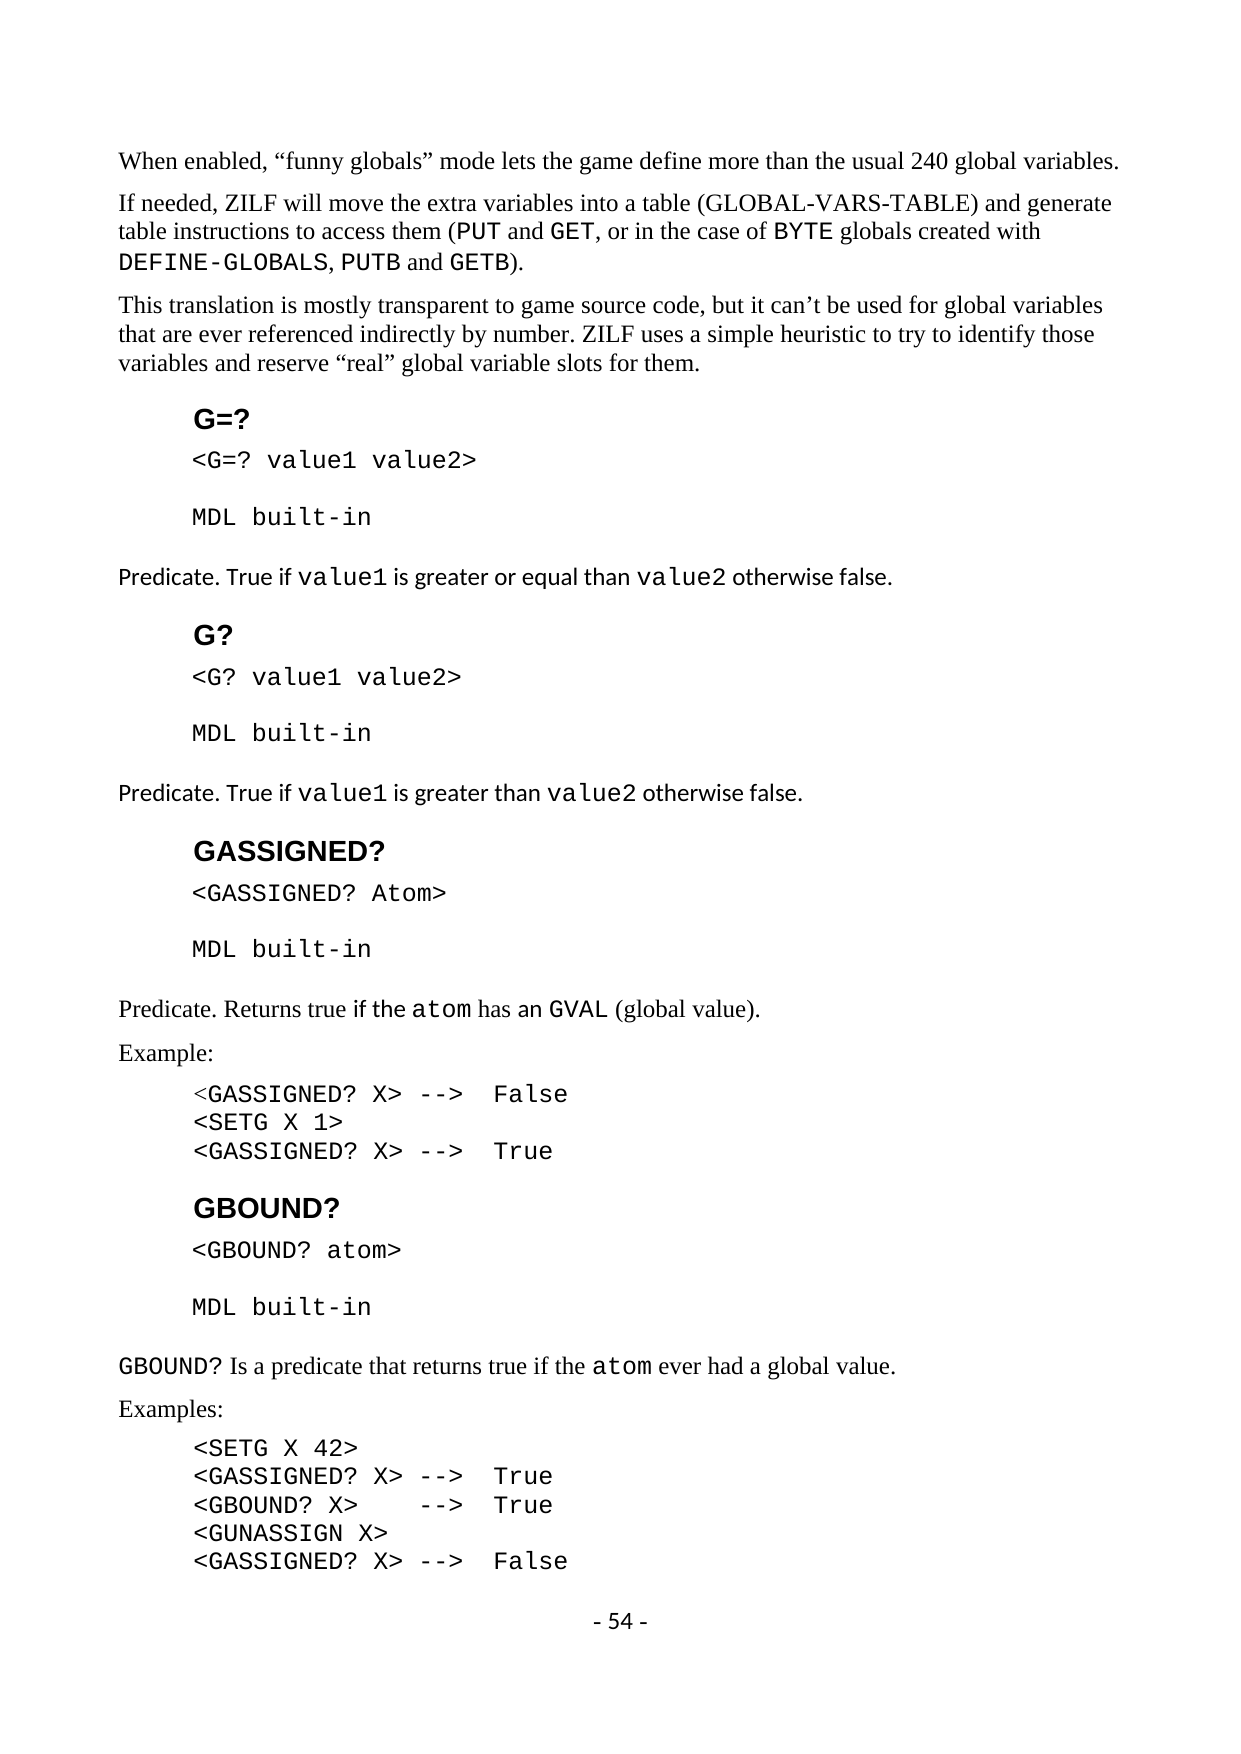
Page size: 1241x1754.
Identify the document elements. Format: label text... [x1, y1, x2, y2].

text Predicate. Returns true if the atom has an GVAL (global value). [118, 993, 1122, 1025]
text Examples: [118, 1394, 1122, 1423]
subtitle G? [118, 618, 1122, 652]
text <G? value1 value2> [192, 664, 1122, 692]
text <GASSIGNED? X> --> False <SETG X 1> <GASSIGNED? X> --> True [192, 1079, 1122, 1167]
subtitle GBOUND? [118, 1192, 1122, 1225]
text Predicate. True if value1 is greater than value2 otherwise false. [118, 777, 1122, 809]
text <GBOUND? atom> [192, 1238, 1122, 1266]
text MDL built-in [192, 937, 1122, 965]
text Example: [118, 1038, 1122, 1067]
text MDL built-in [192, 504, 1122, 533]
text If needed, ZILF will move the extra variables into a table (GLOBAL-VARS-TABLE) and generate table instructions to access them (PUT and GET, or in the case of BYTE globals created with DEFINE-GLOBALS, PUTB and GETB). [118, 188, 1122, 278]
text MDL built-in [192, 721, 1122, 749]
subtitle G=? [118, 402, 1122, 435]
text <GASSIGNED? Atom> [192, 880, 1122, 908]
text <SETG X 42> <GASSIGNED? X> --> True <GBOUND? X> --> True <GUNASSIGN X> <GASSIGNED? X> --> False [118, 1436, 1122, 1577]
text Predicate. True if value1 is greater or equal than value2 otherwise false. [118, 561, 1122, 593]
text <G=? value1 value2> [192, 448, 1122, 476]
text MDL built-in [192, 1294, 1122, 1323]
text When enabled, “funny globals” mode lets the game define more than the usual 240 global variables. [118, 146, 1122, 175]
subtitle GASSIGNED? [118, 834, 1122, 868]
text GBOUND? Is a predicate that returns true if the atom ever had a global value. [118, 1351, 1122, 1382]
text This translation is mostly transparent to game source code, but it can’t be used for global variables that are ever referenced indirectly by number. ZILF uses a simple heuristic to try to identify those variables and reserve “real” global variable slots for them. [118, 291, 1122, 377]
